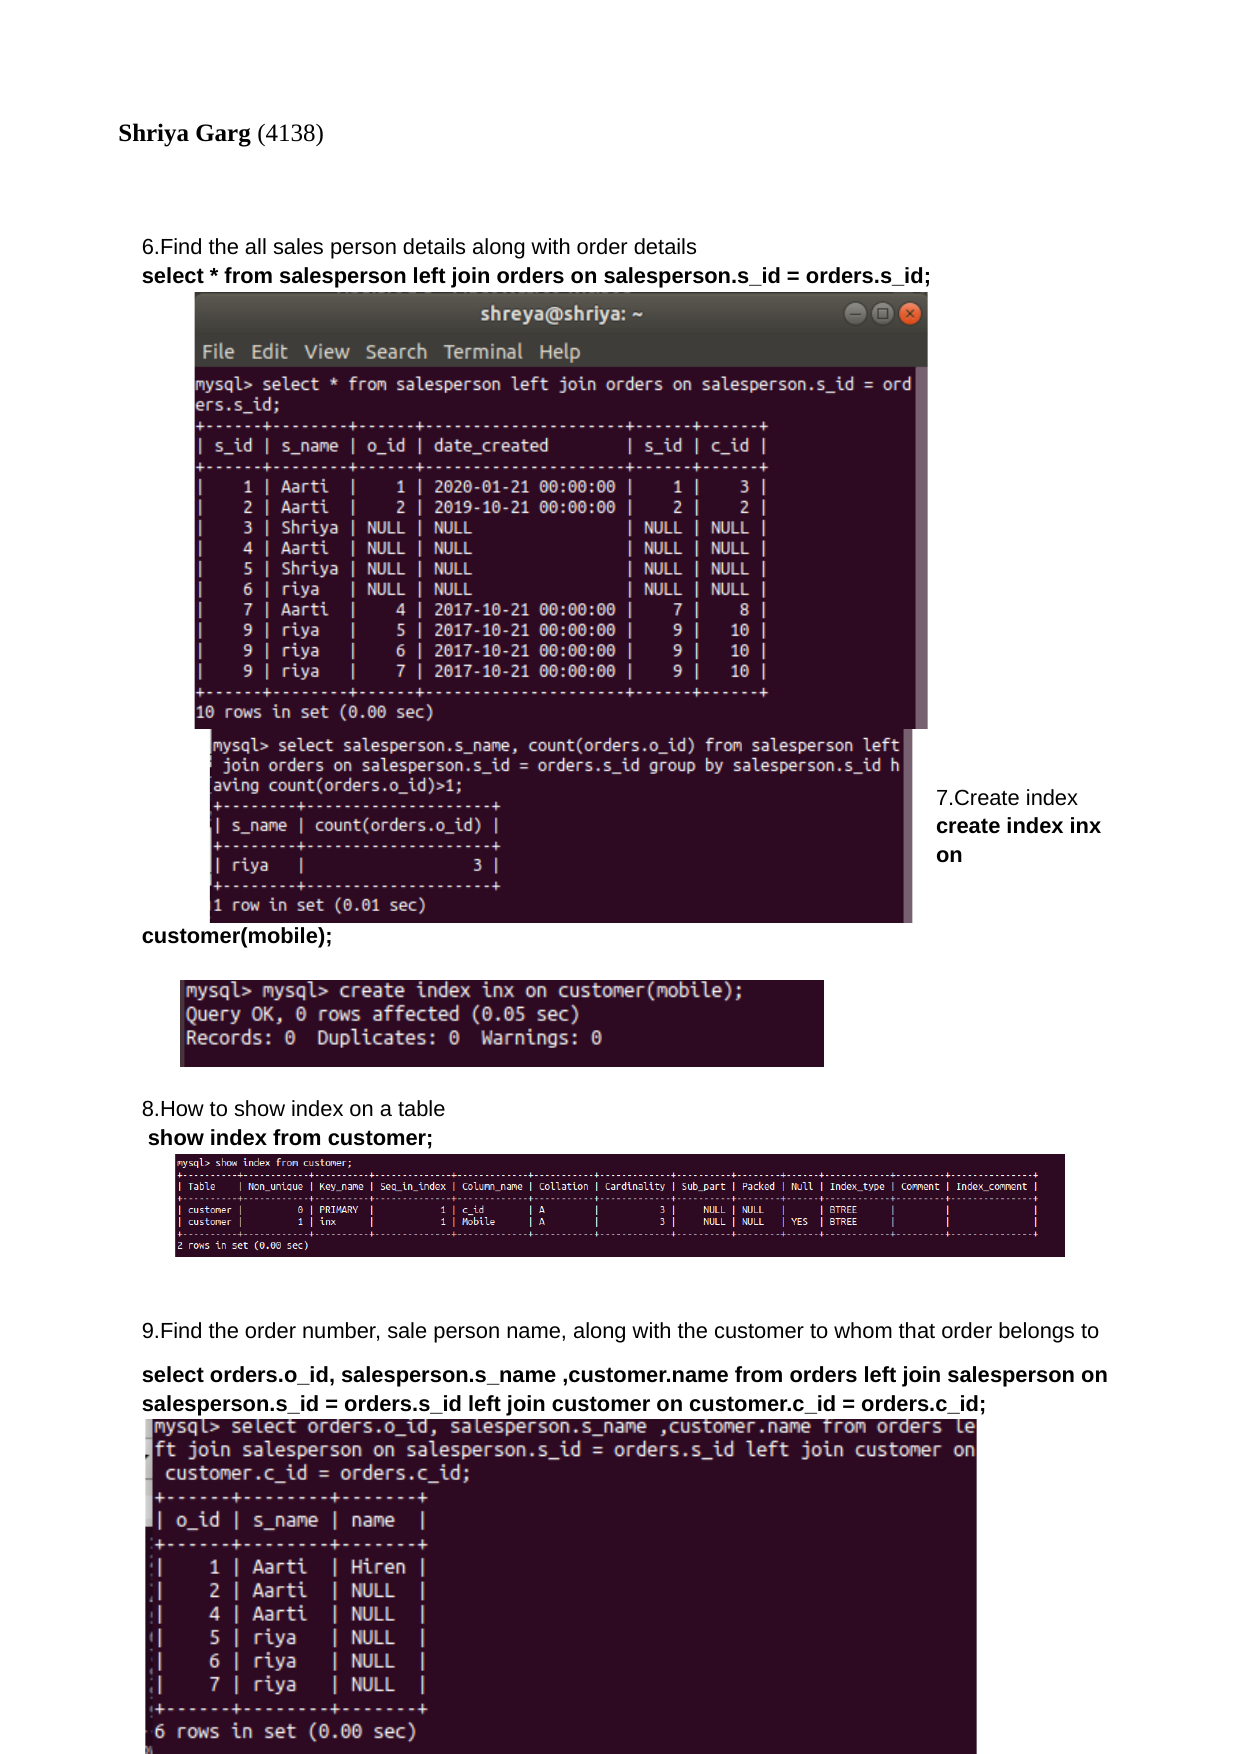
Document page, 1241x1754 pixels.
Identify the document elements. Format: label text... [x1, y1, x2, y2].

list Find the all sales person details along with order details [142, 234, 1122, 259]
list Create index [913, 784, 1122, 810]
picture [145, 1419, 977, 1754]
list How to show index on a table [142, 1096, 1122, 1121]
text select orders.o_id, salesperson.s_name ,customer.name from orders left join salesperson on salesperson.s_id = orders.s_id left join customer on customer.c_id = orders.c_id; [142, 1362, 1122, 1416]
list [142, 784, 209, 810]
list create index inx on customer(mobile); [142, 813, 1122, 948]
picture [180, 980, 824, 1067]
list Find the order number, sale person name, along with the customer to whom that order belongs to [142, 1318, 1122, 1343]
text select * from salesperson left join orders on salesperson.s_id = orders.s_id; [142, 263, 1122, 288]
picture [175, 1154, 1065, 1257]
picture [194, 292, 928, 923]
list show index from customer; [142, 1125, 1122, 1150]
